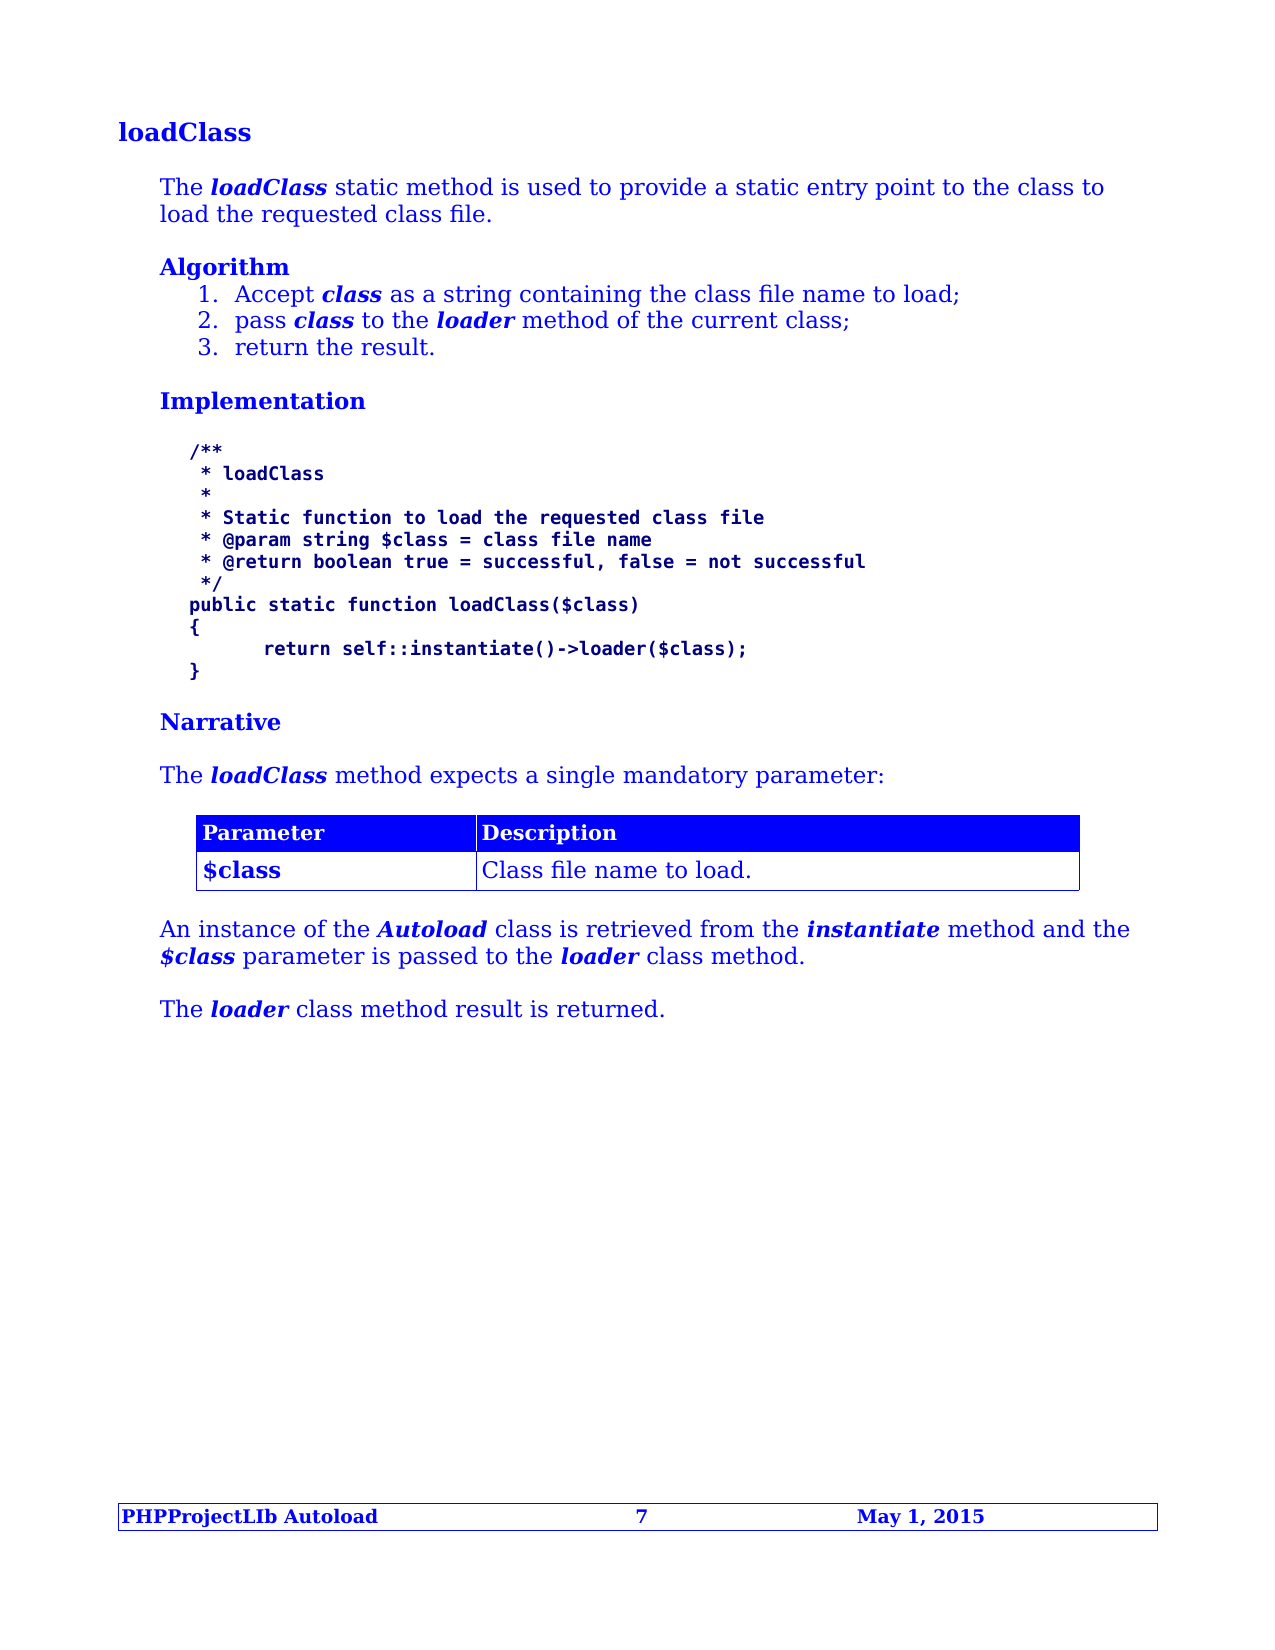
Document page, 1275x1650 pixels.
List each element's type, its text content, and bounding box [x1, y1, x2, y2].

list * @param string $class = class file name [189, 529, 1157, 551]
list return self::instantiate()->loader($class); [189, 638, 1157, 660]
list */ [189, 572, 1157, 594]
text The loader class method result is returned. [159, 997, 1157, 1023]
list public static function loadClass($class) [189, 594, 1157, 616]
list * Static function to load the requested class file [189, 507, 1157, 529]
list * loadClass [189, 463, 1157, 485]
text Implementation [159, 388, 1157, 414]
text Algorithm [159, 254, 1157, 281]
list { [189, 616, 1157, 638]
list * [189, 485, 1157, 507]
list /** [189, 441, 1157, 463]
list * @return boolean true = successful, false = not successful [189, 551, 1157, 572]
text An instance of the Autoload class is retrieved from the instantiate method and the $class parameter is passed to the loader class method. [159, 917, 1157, 970]
title loadClass [118, 118, 1157, 147]
table_cell $class [197, 852, 476, 890]
list Accept class as a string containing the class file name to load; [197, 281, 1157, 308]
table_header Description [477, 816, 1079, 851]
text Narrative [159, 708, 1157, 735]
list pass class to the loader method of the current class; [197, 308, 1157, 334]
list return the result. [197, 334, 1157, 361]
table_cell Class file name to load. [477, 852, 1079, 890]
text The loadClass static method is used to provide a static entry point to the class to load the requested class file. [159, 174, 1157, 227]
table_header Parameter [197, 816, 476, 851]
text The loadClass method expects a single mandatory parameter: [159, 762, 1157, 789]
list } [189, 660, 1157, 682]
